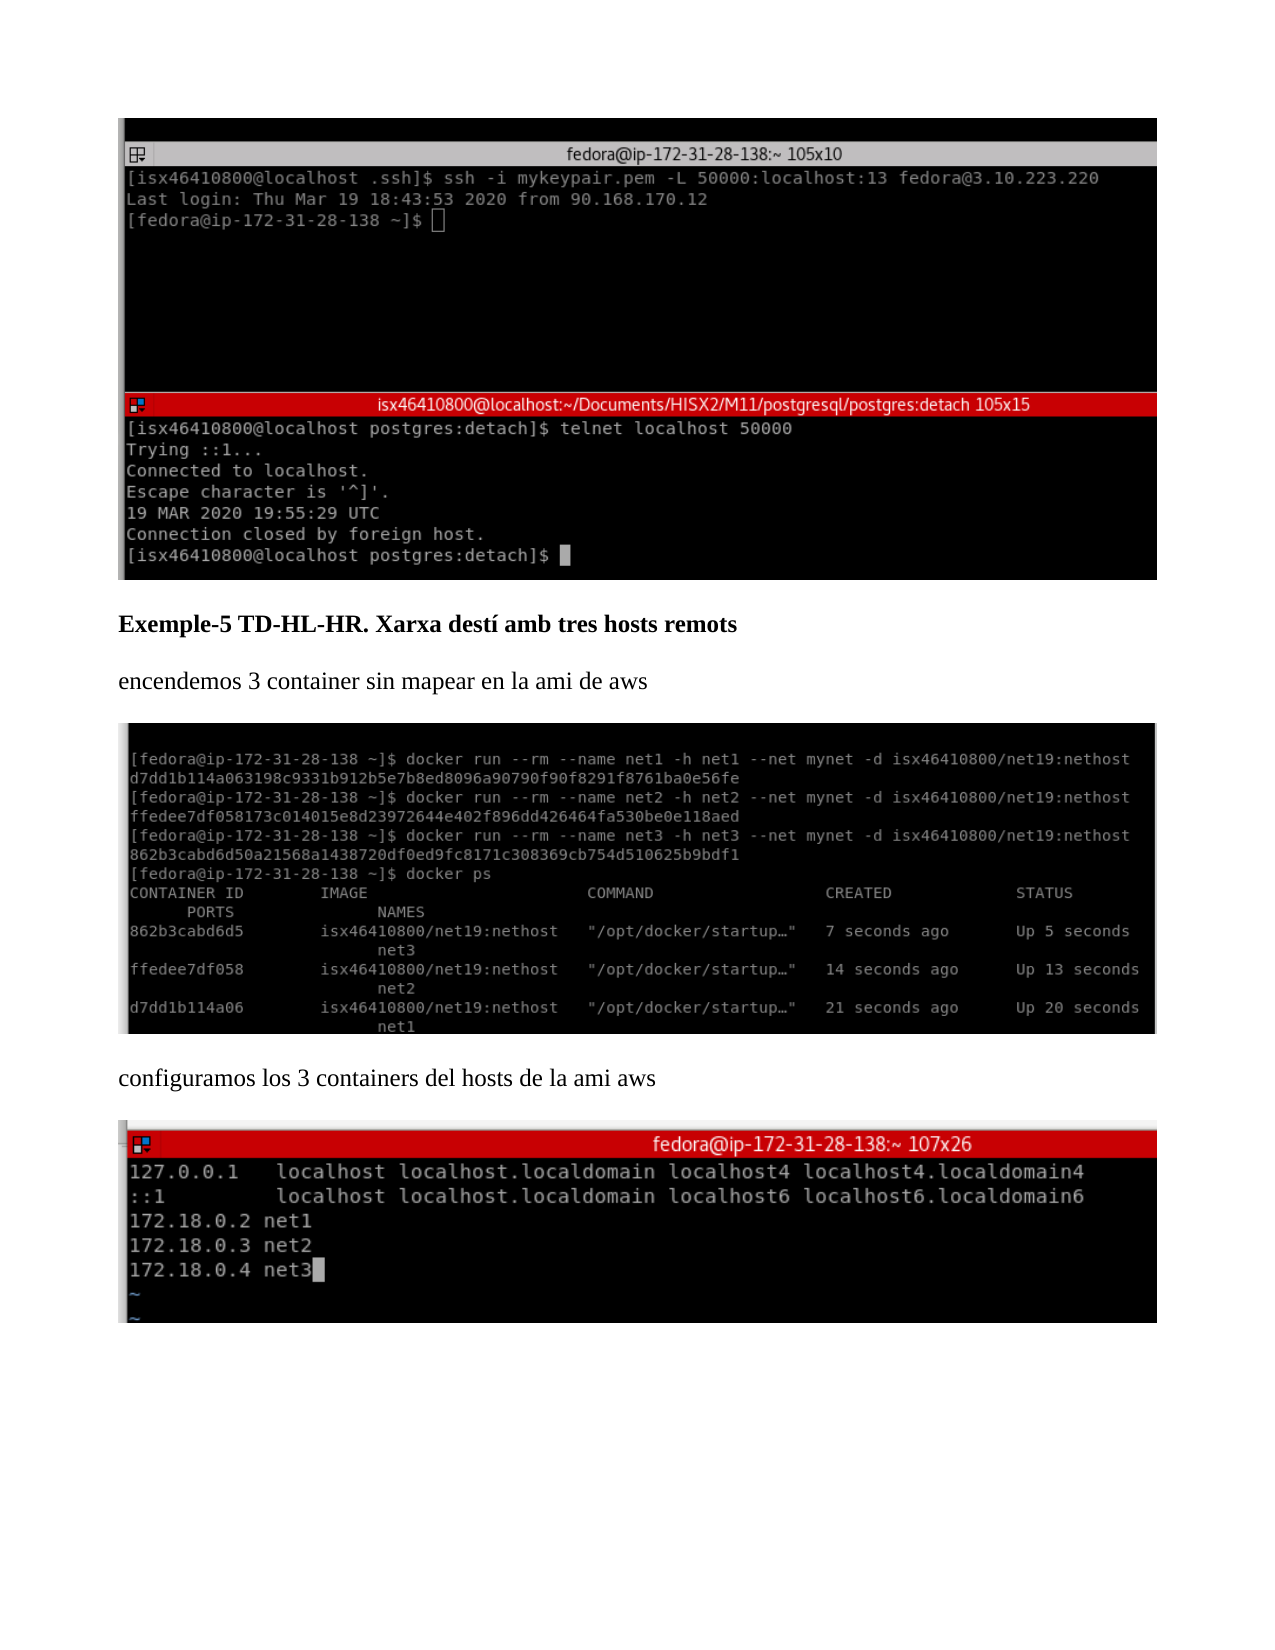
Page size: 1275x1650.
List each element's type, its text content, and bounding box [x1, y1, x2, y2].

picture [118, 723, 1157, 1034]
picture [118, 1120, 1157, 1323]
picture [118, 118, 1157, 580]
text configuramos los 3 containers del hosts de la ami aws [118, 1063, 1157, 1091]
text Exemple-5 TD-HL-HR. Xarxa destí amb tres hosts remots [118, 609, 1157, 637]
text encendemos 3 container sin mapear en la ami de aws [118, 666, 1157, 695]
